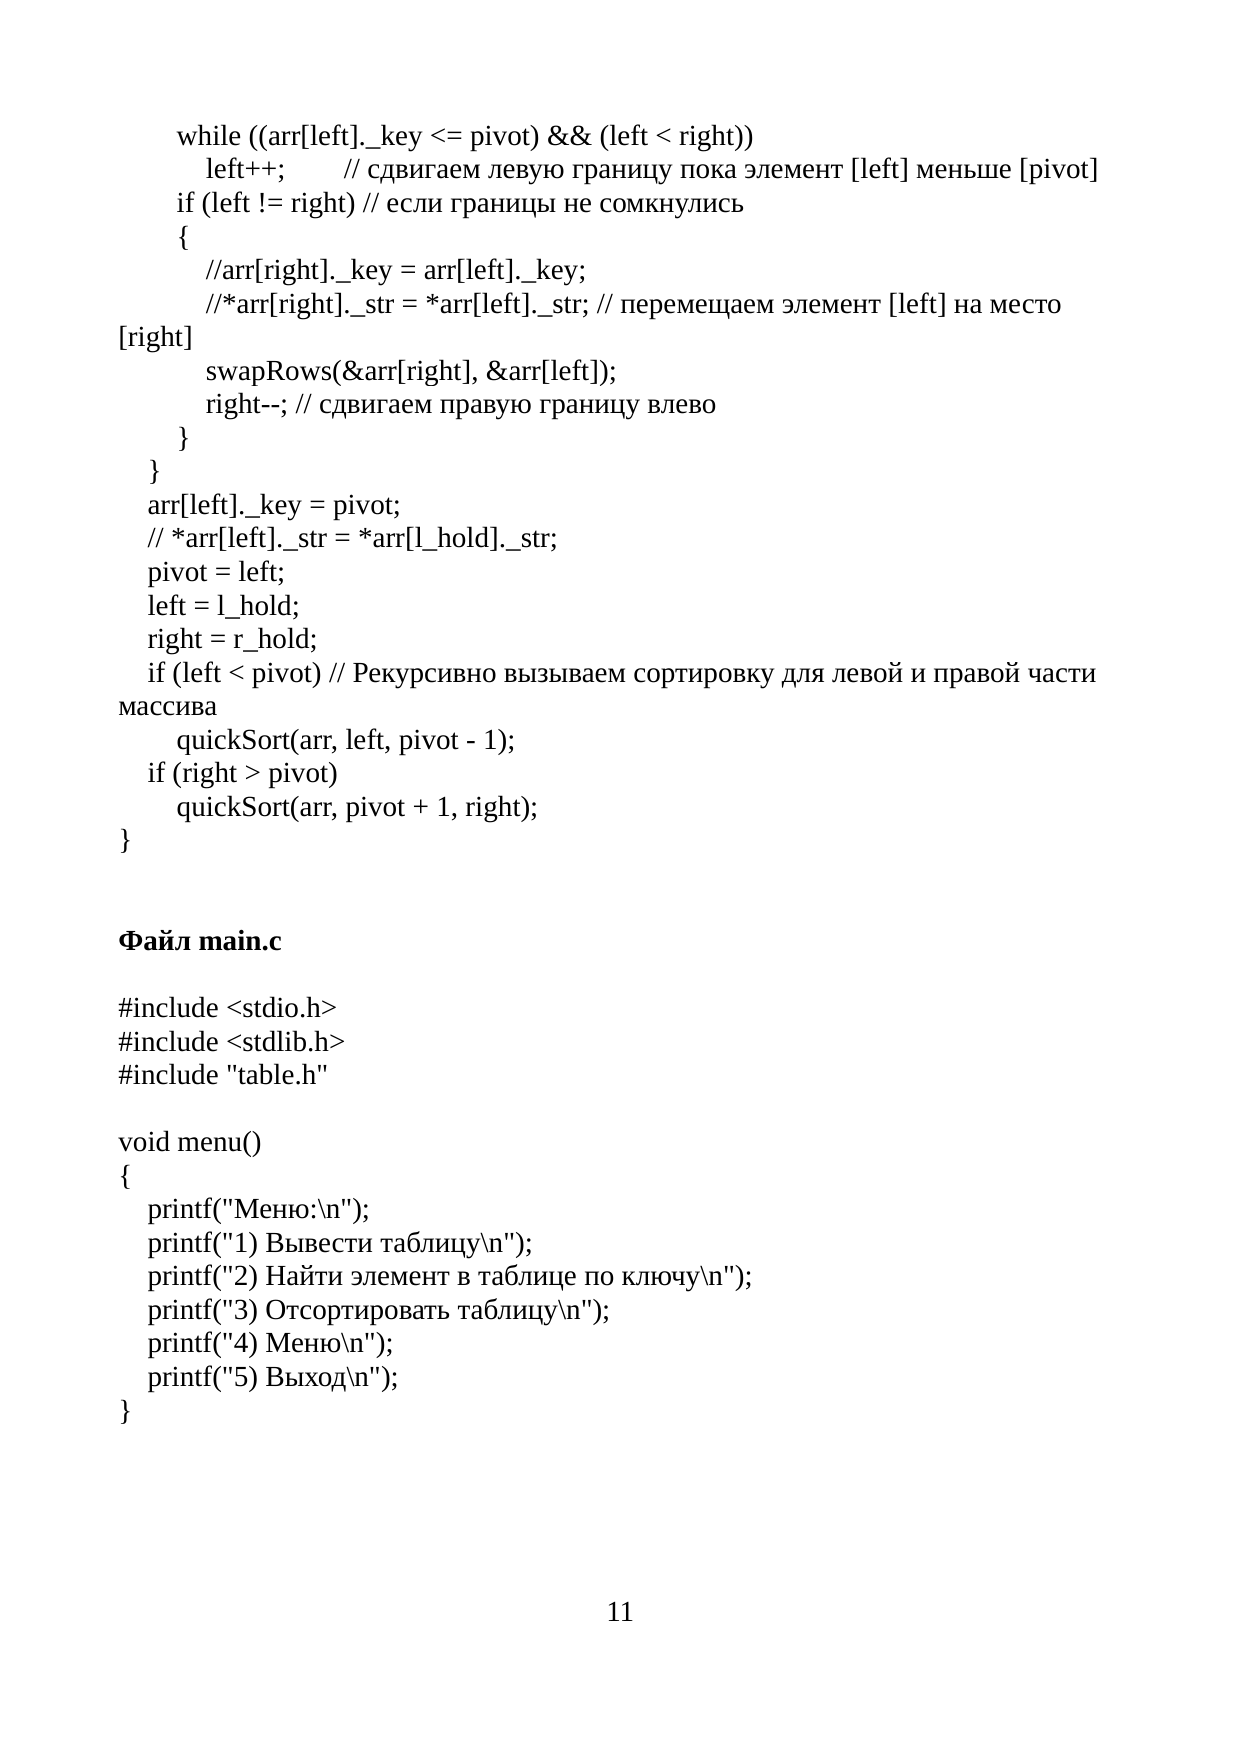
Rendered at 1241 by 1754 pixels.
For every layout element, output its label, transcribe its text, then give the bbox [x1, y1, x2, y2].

text void menu() [118, 1124, 1122, 1158]
text arr[left]._key = pivot; [118, 487, 1122, 521]
text if (left < pivot) // Рекурсивно вызываем сортировку для левой и правой части массива [118, 655, 1122, 722]
text { [118, 219, 1122, 252]
text swapRows(&arr[right], &arr[left]); [118, 353, 1122, 386]
text quickSort(arr, pivot + 1, right); [118, 789, 1122, 822]
text right--; // сдвигаем правую границу влево [118, 386, 1122, 420]
text Файл main.c [118, 923, 1122, 957]
text //*arr[right]._str = *arr[left]._str; // перемещаем элемент [left] на место [right] [118, 286, 1122, 353]
text printf("2) Найти элемент в таблице по ключу\n"); [118, 1258, 1122, 1292]
text printf("5) Выход\n"); [118, 1359, 1122, 1393]
text } [118, 420, 1122, 453]
text printf("Меню:\n"); [118, 1191, 1122, 1225]
text quickSort(arr, left, pivot - 1); [118, 722, 1122, 755]
text } [118, 1393, 1122, 1426]
text { [118, 1158, 1122, 1191]
text //arr[right]._key = arr[left]._key; [118, 252, 1122, 286]
text left = l_hold; [118, 588, 1122, 621]
text printf("1) Вывести таблицу\n"); [118, 1225, 1122, 1258]
text left++; // сдвигаем левую границу пока элемент [left] меньше [pivot] [118, 152, 1122, 185]
text // *arr[left]._str = *arr[l_hold]._str; [118, 521, 1122, 554]
text } [118, 822, 1122, 856]
text while ((arr[left]._key <= pivot) && (left < right)) [118, 118, 1122, 152]
text pivot = left; [118, 554, 1122, 588]
text #include "table.h" [118, 1057, 1122, 1091]
text printf("4) Меню\n"); [118, 1326, 1122, 1359]
text #include <stdlib.h> [118, 1024, 1122, 1057]
text if (left != right) // если границы не сомкнулись [118, 185, 1122, 219]
text } [118, 453, 1122, 487]
text 11 [118, 1594, 1122, 1627]
text if (right > pivot) [118, 755, 1122, 789]
text #include <stdio.h> [118, 990, 1122, 1024]
text right = r_hold; [118, 621, 1122, 655]
text printf("3) Отсортировать таблицу\n"); [118, 1292, 1122, 1326]
